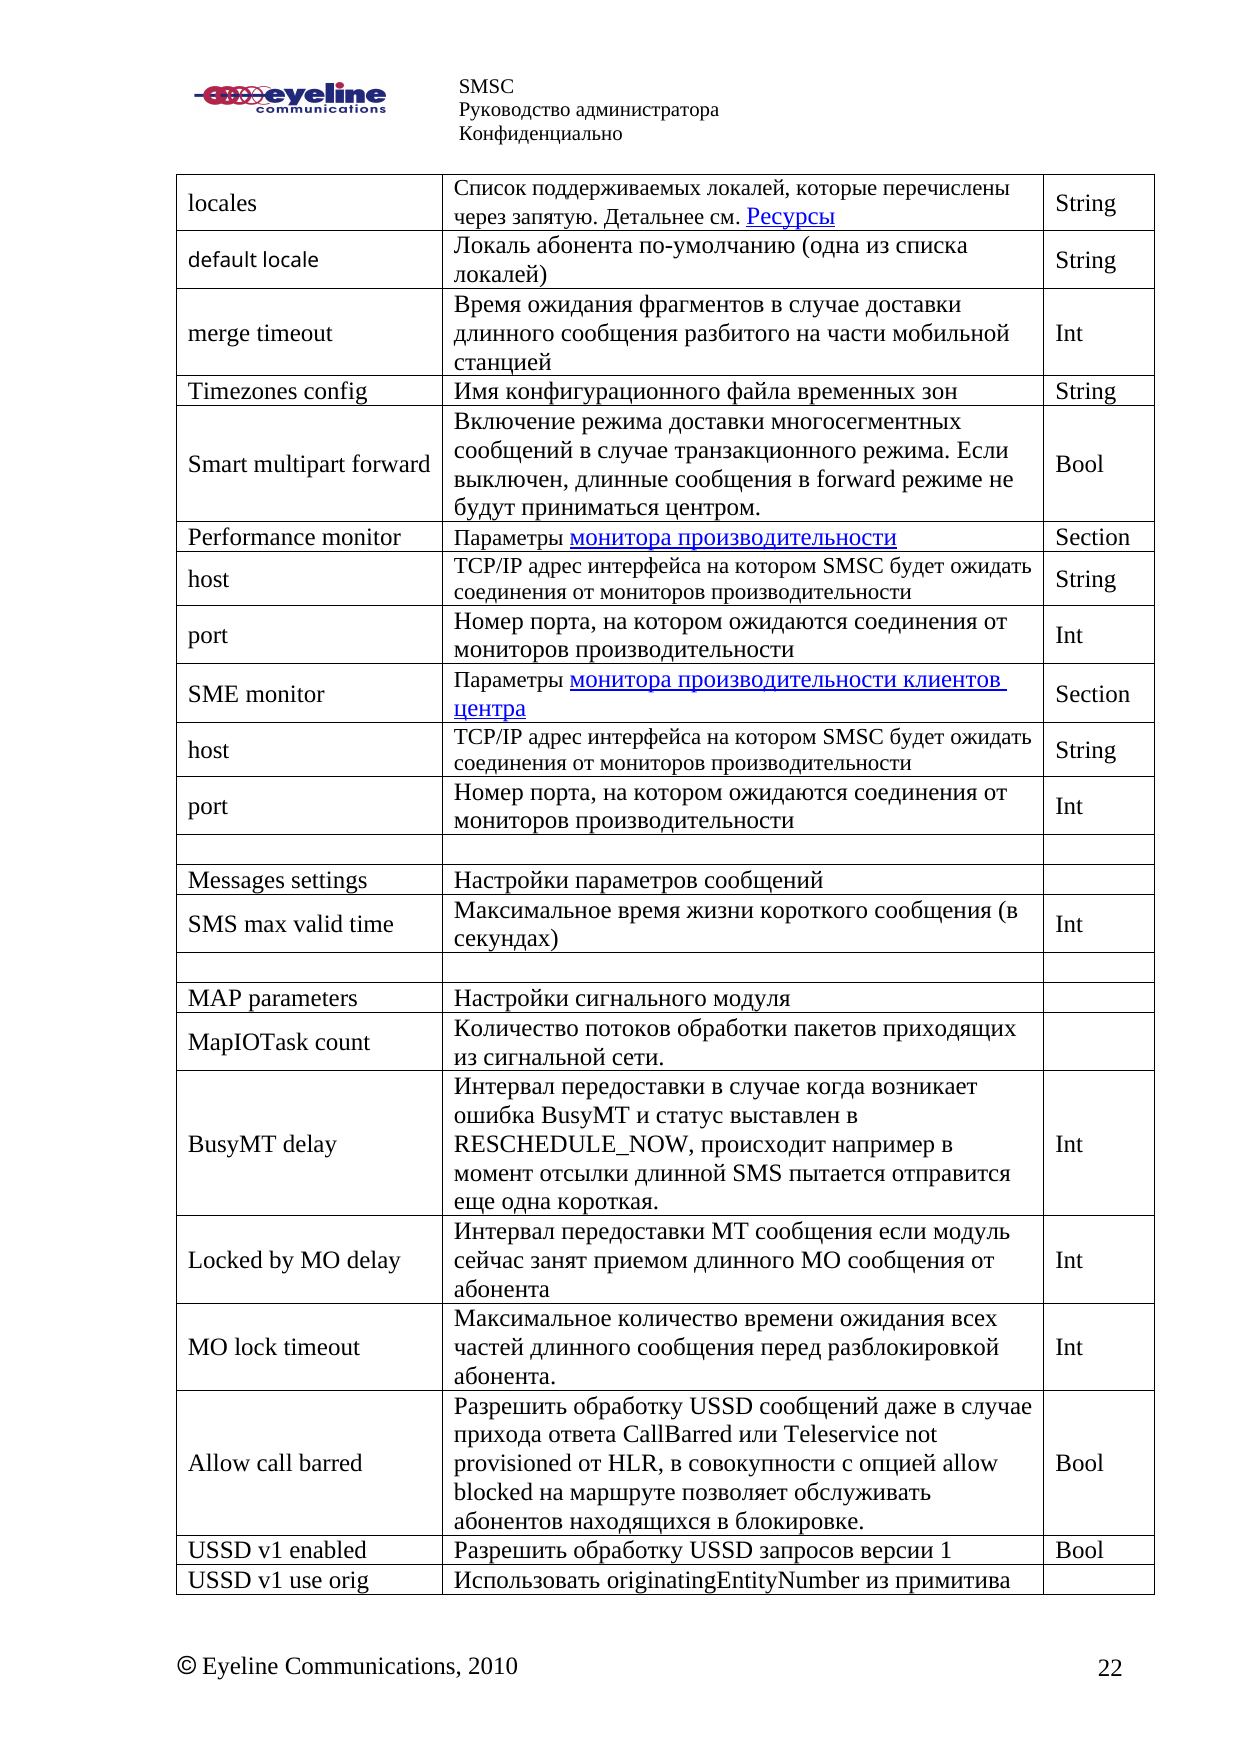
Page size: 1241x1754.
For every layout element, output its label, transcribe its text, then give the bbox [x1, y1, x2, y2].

table_cell port [177, 606, 442, 663]
table_cell Номер порта, на котором ожидаются соединения от мониторов производительности [443, 777, 1043, 834]
table_cell Список поддерживаемых локалей, которые перечислены через запятую. Детальнее см. Ресурсы [443, 175, 1043, 229]
table_cell host [177, 552, 442, 605]
table_cell Locked by MO delay [177, 1216, 442, 1302]
table_cell Настройки параметров сообщений [443, 865, 1043, 894]
table_cell MapIOTask count [177, 1013, 442, 1070]
table_cell Разрешить обработку USSD сообщений даже в случае прихода ответа CallBarred или Teleservice not provisioned от HLR, в совокупности с опцией allow blocked на маршруте позволяет обслуживать абонентов находящихся в блокировке. [443, 1391, 1043, 1534]
table_cell [1044, 1565, 1154, 1594]
table_cell Количество потоков обработки пакетов приходящих из сигнальной сети. [443, 1013, 1043, 1070]
table_cell SMS max valid time [177, 895, 442, 952]
table_cell Int [1044, 289, 1154, 375]
table_cell Максимальное количество времени ожидания всех частей длинного сообщения перед разблокировкой абонента. [443, 1304, 1043, 1390]
table_cell MAP parameters [177, 983, 442, 1012]
table_cell Использовать originatingEntityNumber из примитива [443, 1565, 1043, 1594]
table_cell Bool [1044, 1536, 1154, 1564]
table_cell Smart multipart forward [177, 406, 442, 521]
table_cell Int [1044, 1304, 1154, 1390]
table_cell Включение режима доставки многосегментных сообщений в случае транзакционного режима. Если выключен, длинные сообщения в forward режиме не будут приниматься центром. [443, 406, 1043, 521]
table_cell [177, 835, 442, 864]
table_cell Int [1044, 777, 1154, 834]
table_cell Разрешить обработку USSD запросов версии 1 [443, 1536, 1043, 1564]
table_cell port [177, 777, 442, 834]
table_cell [1044, 1013, 1154, 1070]
table_cell [443, 835, 1043, 864]
table_cell merge timeout [177, 289, 442, 375]
table_cell Параметры монитора производительности клиентов центра [443, 664, 1043, 722]
table_cell Bool [1044, 1391, 1154, 1534]
table_cell Section [1044, 664, 1154, 722]
table_cell locales [177, 175, 442, 229]
table_cell Интервал передоставки в случае когда возникает ошибка BusyMT и статус выставлен в RESCHEDULE_NOW, происходит например в момент отсылки длинной SMS пытается отправится еще одна короткая. [443, 1071, 1043, 1215]
table_cell Локаль абонента по-умолчанию (одна из списка локалей) [443, 231, 1043, 288]
picture [194, 82, 386, 113]
table_cell Int [1044, 895, 1154, 952]
table_cell [1044, 953, 1154, 982]
table_cell SME monitor [177, 664, 442, 722]
table_cell Messages settings [177, 865, 442, 894]
table_cell Performance monitor [177, 522, 442, 551]
table_cell USSD v1 enabled [177, 1536, 442, 1564]
table_cell TCP/IP адрес интерфейса на котором SMSC будет ожидать соединения от мониторов производительности [443, 723, 1043, 776]
table_cell String [1044, 552, 1154, 605]
table_cell String [1044, 175, 1154, 229]
table_cell USSD v1 use orig [177, 1565, 442, 1594]
table_cell String [1044, 231, 1154, 288]
table_cell String [1044, 723, 1154, 776]
table_cell Настройки сигнального модуля [443, 983, 1043, 1012]
table_cell default locale [177, 231, 442, 288]
table_cell Время ожидания фрагментов в случае доставки длинного сообщения разбитого на части мобильной станцией [443, 289, 1043, 375]
table_cell Timezones config [177, 376, 442, 405]
table_cell Имя конфигурационного файла временных зон [443, 376, 1043, 405]
table_cell [1044, 835, 1154, 864]
table_cell Максимальное время жизни короткого сообщения (в секундах) [443, 895, 1043, 952]
table_cell BusyMT delay [177, 1071, 442, 1215]
table_cell [1044, 983, 1154, 1012]
table_cell String [1044, 376, 1154, 405]
table_cell [177, 953, 442, 982]
table_cell Параметры монитора производительности [443, 522, 1043, 551]
table_cell [1044, 865, 1154, 894]
table_cell Section [1044, 522, 1154, 551]
table_cell Int [1044, 606, 1154, 663]
table_cell Allow call barred [177, 1391, 442, 1534]
table_cell [443, 953, 1043, 982]
table_cell Bool [1044, 406, 1154, 521]
table_cell Int [1044, 1071, 1154, 1215]
table_cell TCP/IP адрес интерфейса на котором SMSC будет ожидать соединения от мониторов производительности [443, 552, 1043, 605]
table_cell Int [1044, 1216, 1154, 1302]
table_cell Номер порта, на котором ожидаются соединения от мониторов производительности [443, 606, 1043, 663]
table_cell Интервал передоставки MT сообщения если модуль сейчас занят приемом длинного MO сообщения от абонента [443, 1216, 1043, 1302]
table_cell MO lock timeout [177, 1304, 442, 1390]
table_cell host [177, 723, 442, 776]
